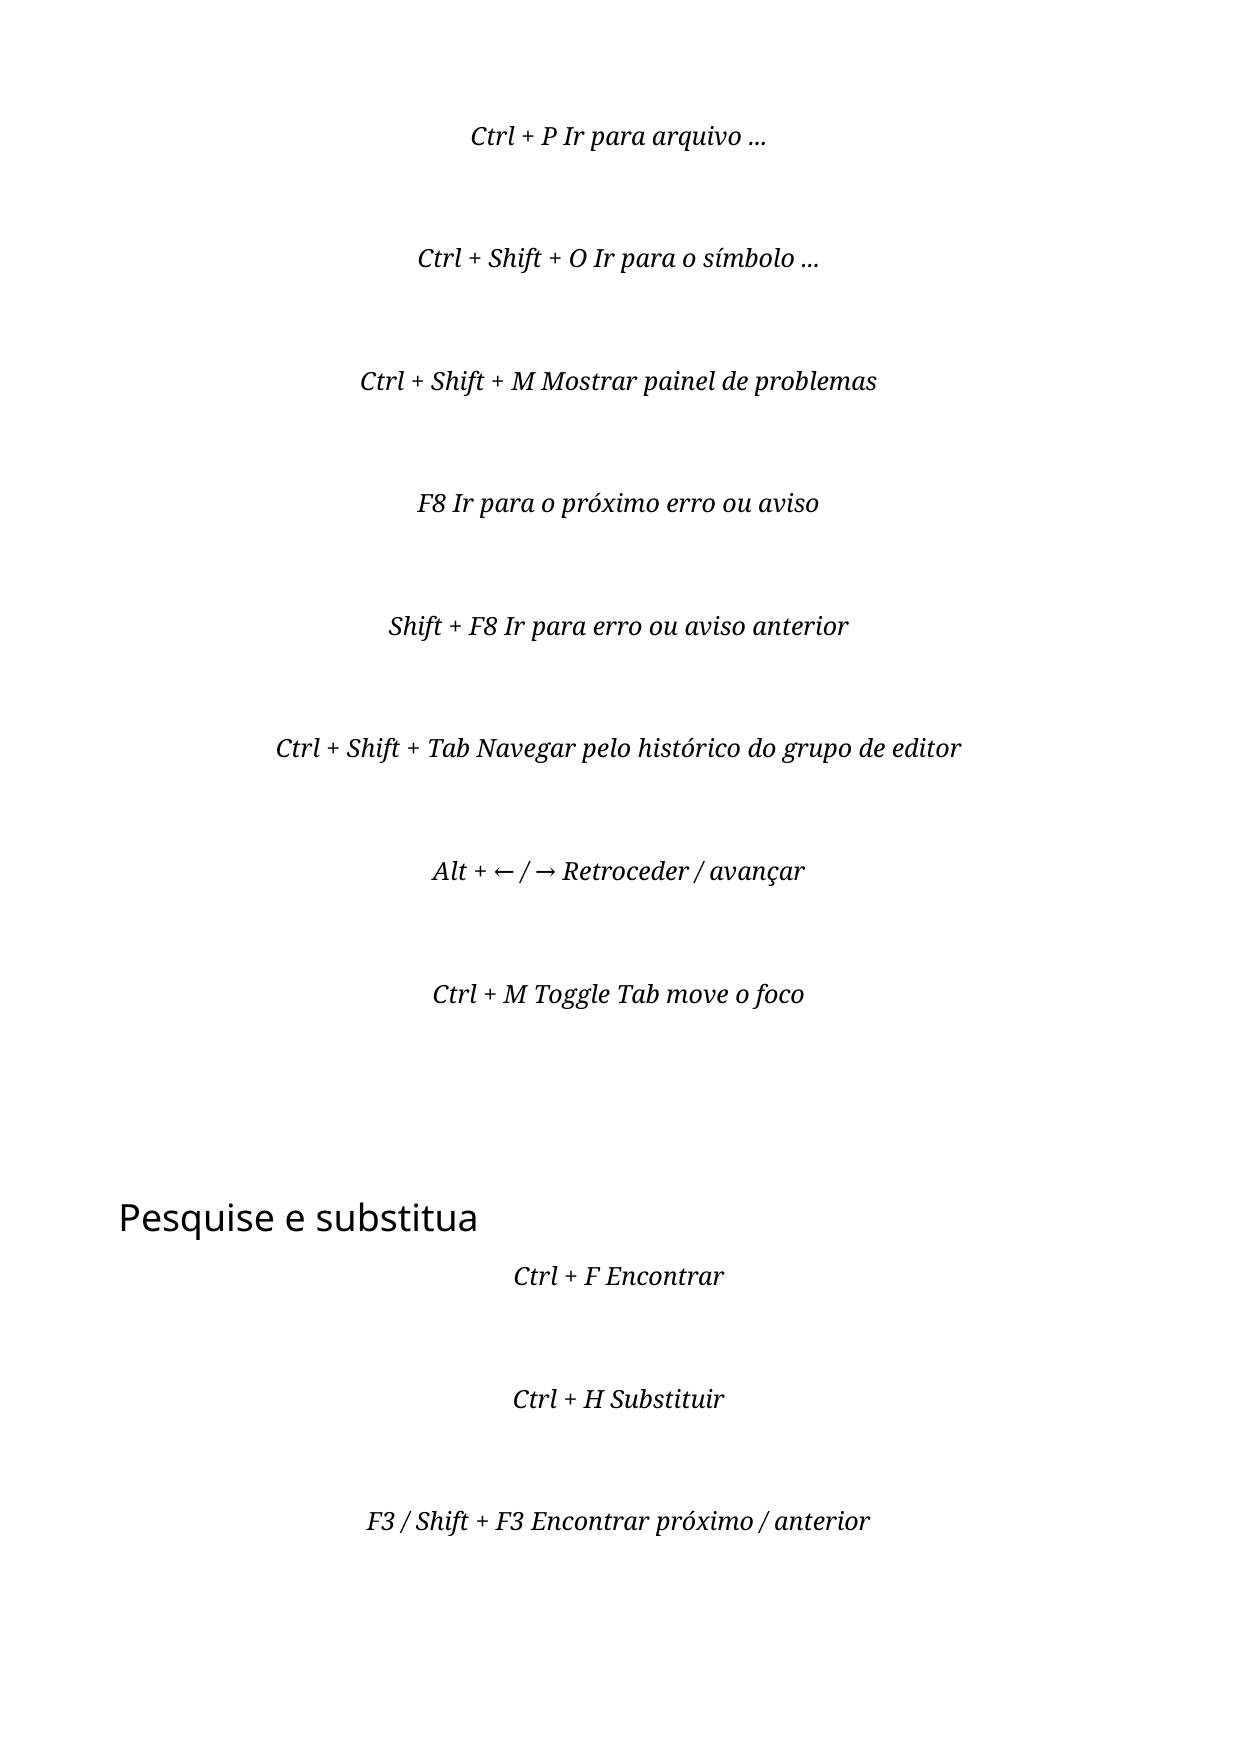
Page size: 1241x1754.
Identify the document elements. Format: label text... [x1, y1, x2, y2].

text Shift + F8 Ir para erro ou aviso anterior [118, 608, 1122, 643]
text Ctrl + P Ir para arquivo ... [118, 118, 1122, 152]
text Ctrl + H Substituir [118, 1381, 1122, 1415]
text Alt + ← / → Retroceder / avançar [118, 854, 1122, 888]
text Ctrl + Shift + M Mostrar painel de problemas [118, 363, 1122, 397]
text F3 / Shift + F3 Encontrar próximo / anterior [118, 1504, 1122, 1538]
text Ctrl + F Encontrar [118, 1259, 1122, 1293]
text Ctrl + Shift + O Ir para o símbolo ... [118, 241, 1122, 275]
text Ctrl + M Toggle Tab move o foco [118, 976, 1122, 1010]
subtitle Pesquise e substitua [118, 1191, 1122, 1242]
text Ctrl + Shift + Tab Navegar pelo histórico do grupo de editor [118, 731, 1122, 765]
text F8 Ir para o próximo erro ou aviso [118, 486, 1122, 520]
